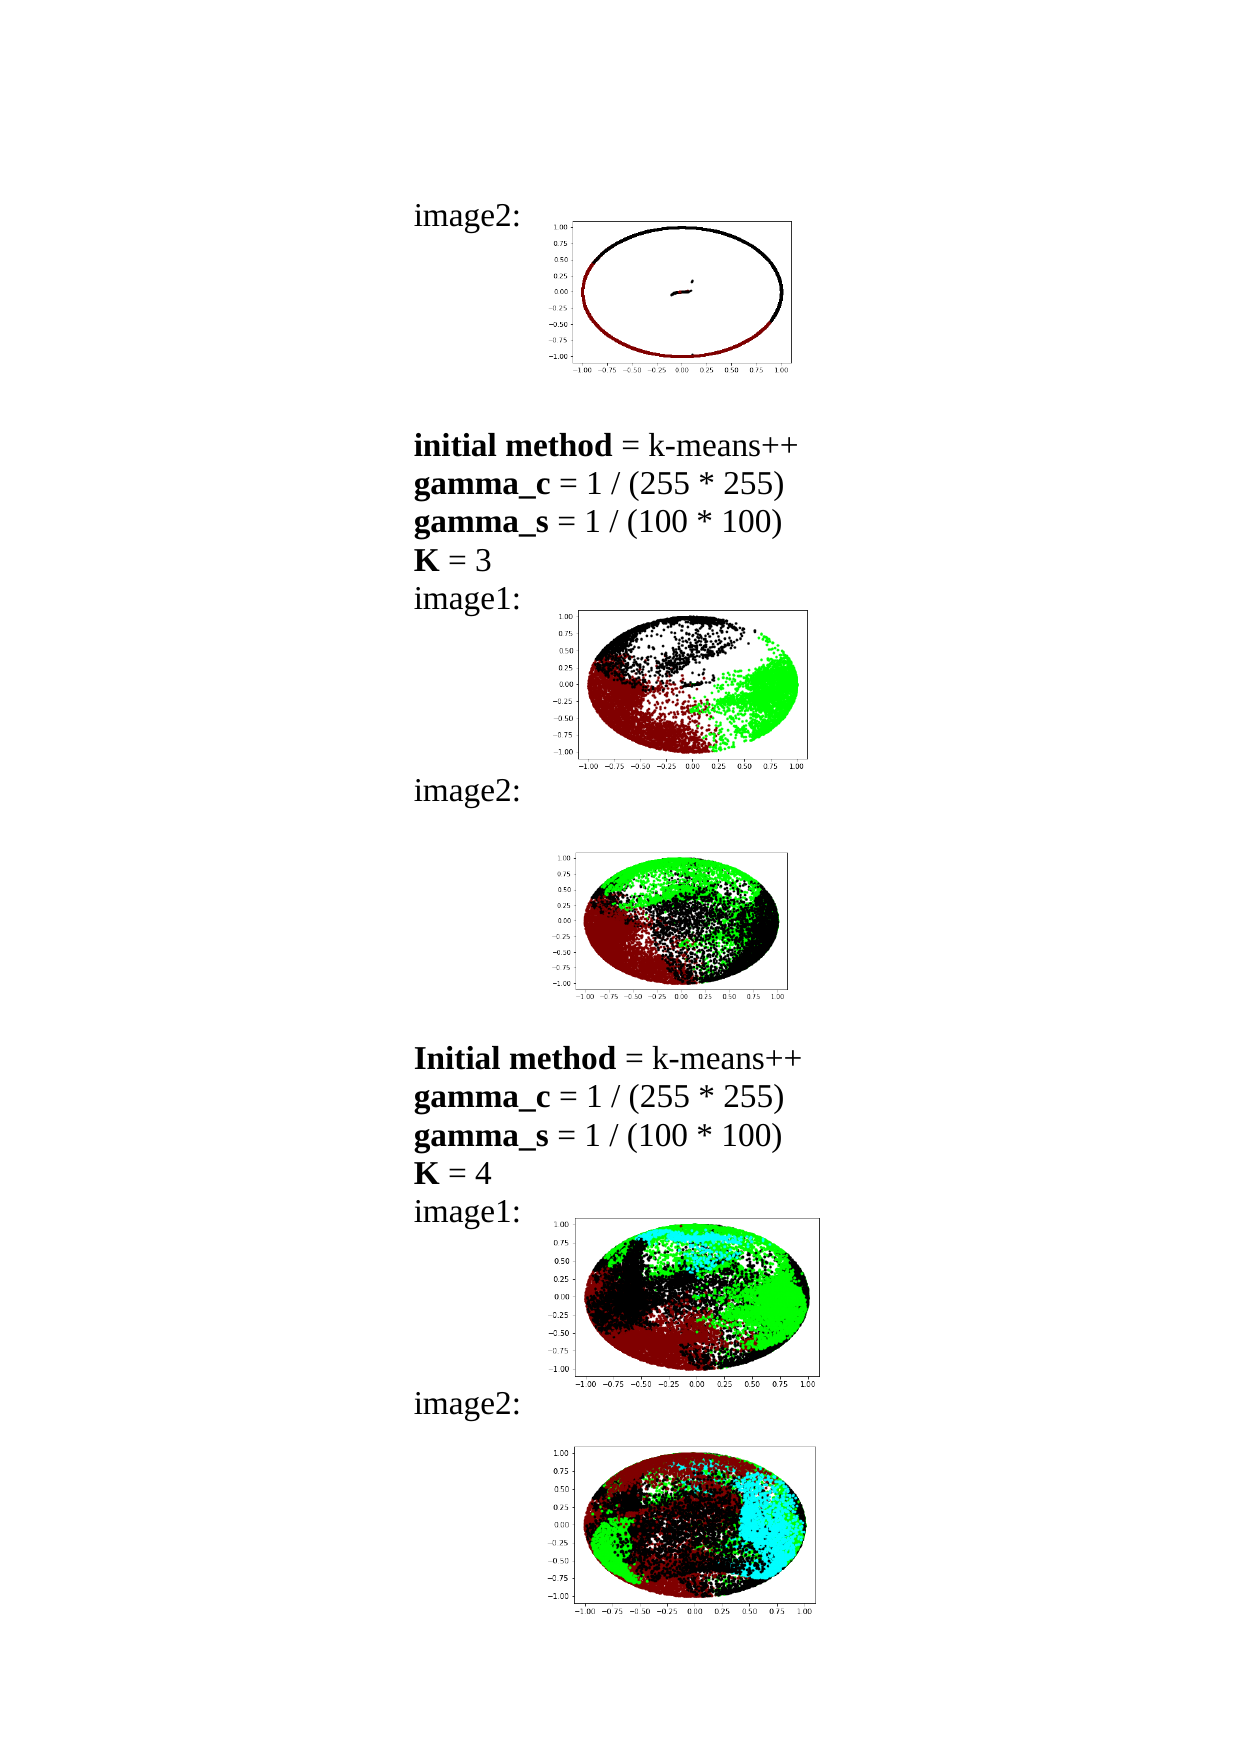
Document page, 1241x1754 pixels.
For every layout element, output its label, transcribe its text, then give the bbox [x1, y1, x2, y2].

picture [535, 1422, 846, 1629]
text image2: [118, 195, 1122, 233]
text K = 3 [118, 540, 1122, 578]
text initial method = k-means++ [118, 425, 1122, 463]
text image1: [118, 1191, 1122, 1230]
text gamma_s = 1 / (100 * 100) [118, 501, 1122, 540]
picture [535, 1192, 850, 1402]
picture [541, 586, 835, 783]
text Initial method = k-means++ [118, 1038, 1122, 1076]
picture [541, 830, 813, 1012]
text image2: [118, 1383, 1122, 1421]
text K = 4 [118, 1153, 1122, 1191]
text image1: [118, 578, 1122, 616]
text image2: [118, 770, 1122, 808]
text gamma_c = 1 / (255 * 255) [118, 463, 1122, 501]
picture [537, 198, 819, 386]
text gamma_c = 1 / (255 * 255) [118, 1076, 1122, 1115]
text gamma_s = 1 / (100 * 100) [118, 1115, 1122, 1153]
